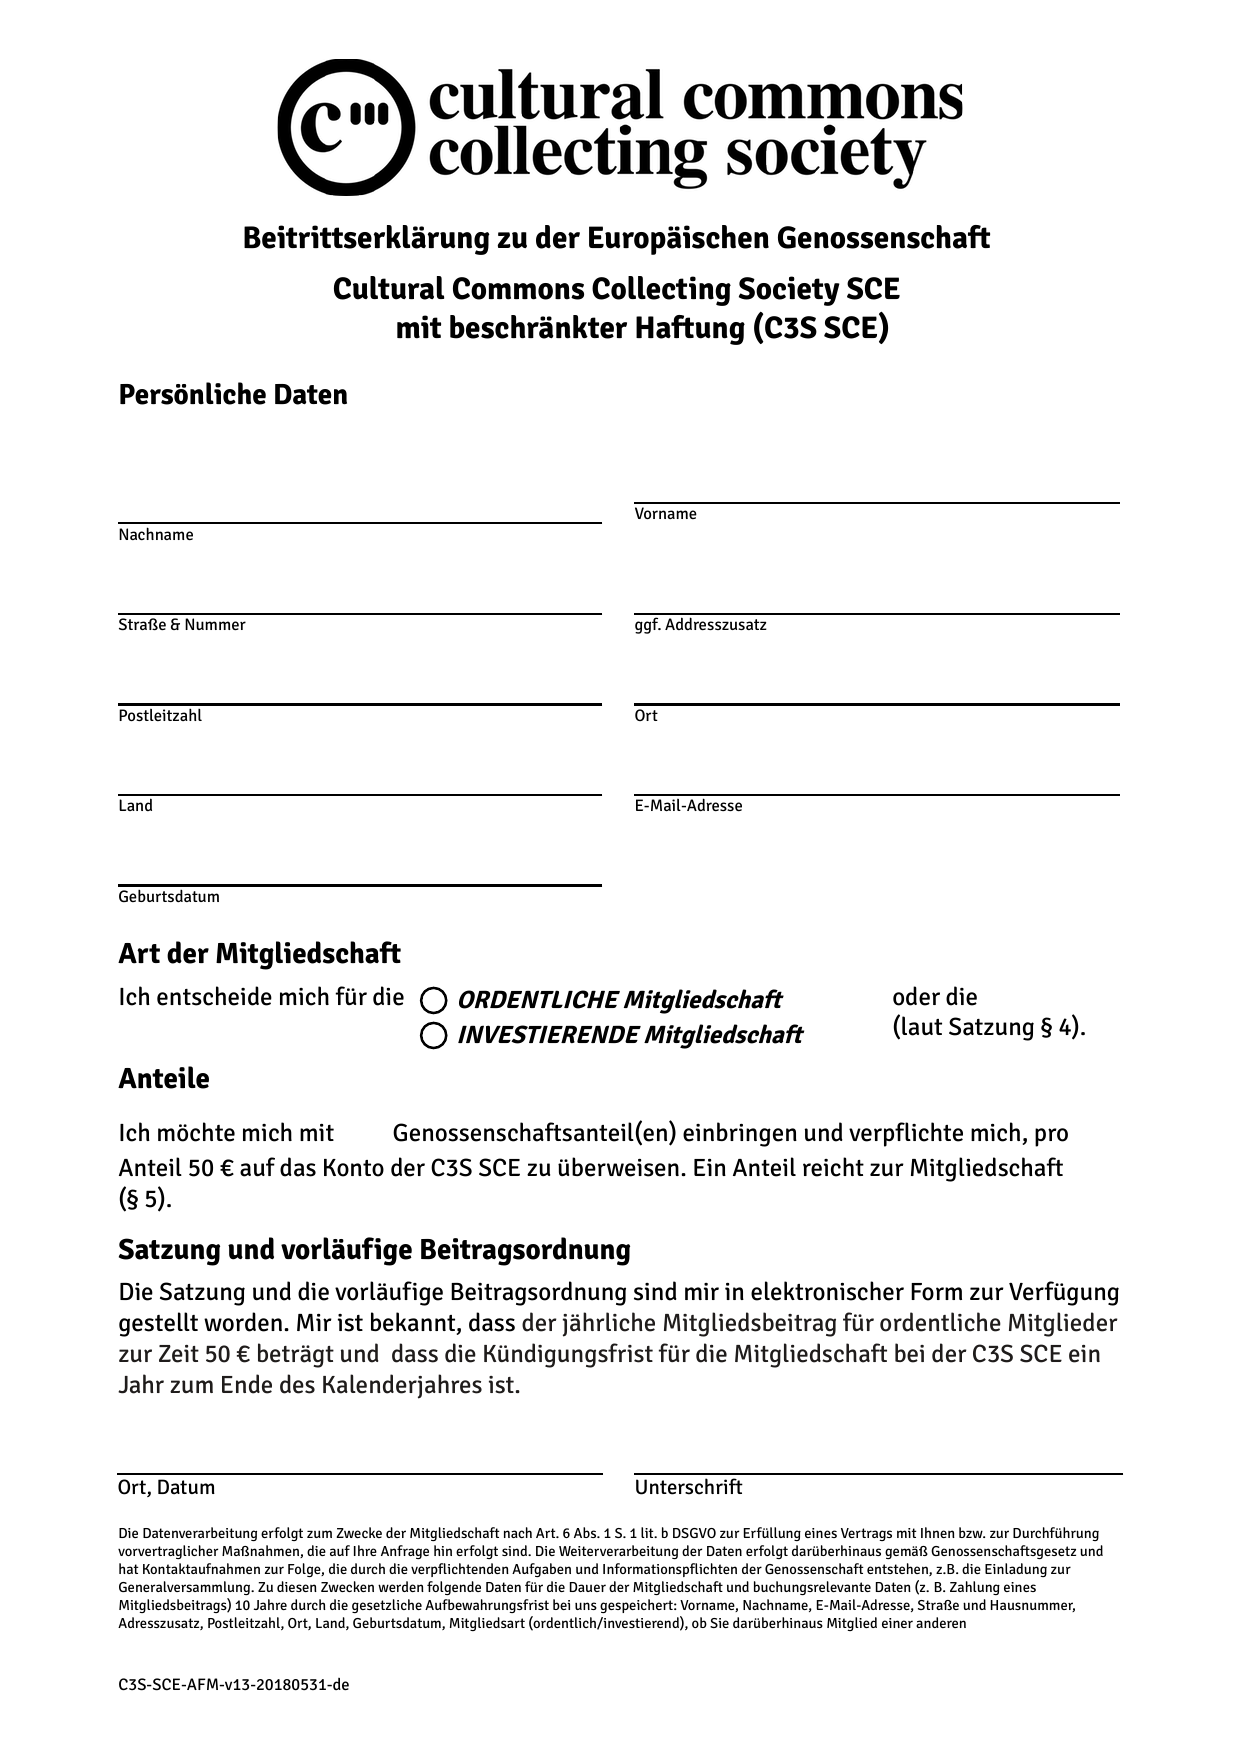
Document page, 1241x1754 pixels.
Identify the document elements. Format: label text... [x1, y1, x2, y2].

table_header [603, 434, 634, 545]
subtitle Cultural Commons Collecting Society SCE mit beschränkter Haftung (C3S SCE) [118, 270, 1122, 347]
table_header Vorname [634, 504, 1120, 545]
text Die Datenverarbeitung erfolgt zum Zwecke der Mitgliedschaft nach Art. 6 Abs. 1 S. 1 lit. b DSGVO zur Erfüllung eines Vertrags mit Ihnen bzw. zur Durchführung vorvertraglicher Maßnahmen, die auf Ihre Anfrage hin erfolgt sind. Die Weiterverarbeitung der Daten erfolgt darüberhinaus gemäß Genossenschaftsgesetz und hat Kontaktaufnahmen zur Folge, die durch die verpflichtenden Aufgaben und Informationspflichten der Genossenschaft entstehen, z.B. die Einladung zur Generalversammlung. Zu diesen Zwecken werden folgende Daten für die Dauer der Mitgliedschaft und buchungsrelevante Daten (z. B. Zahlung eines Mitgliedsbeitrags) 10 Jahre durch die gesetzliche Aufbewahrungsfrist bei uns gespeichert: Vorname, Nachname, E-Mail-Adresse, Straße und Hausnummer, Adresszusatz, Postleitzahl, Ort, Land, Geburtsdatum, Mitgliedsart (ordentlich/investierend), ob Sie darüberhinaus Mitglied einer anderen [118, 1524, 1122, 1632]
text Die Satzung und die vorläufige Beitragsordnung sind mir in elektronischer Form zur Verfügung gestellt worden. Mir ist bekannt, dass der jährliche Mitgliedsbeitrag für ordentliche Mitglieder zur Zeit 50 € beträgt und dass die Kündigungsfrist für die Mitgliedschaft bei der C3S SCE ein Jahr zum Ende des Kalenderjahres ist. [118, 1277, 1122, 1400]
table_cell ggf. Addresszusatz [634, 615, 1120, 636]
table_header Ort, Datum [117, 1475, 603, 1501]
table_header [603, 1413, 634, 1501]
text Ich möchte mich mit Genossenschaftsanteil(en) einbringen und verpflichte mich, pro Anteil 50 € auf das Konto der C3S SCE zu überweisen. Ein Anteil reicht zur Mitgliedschaft (§ 5). [118, 1106, 1122, 1214]
subtitle Satzung und vorläufige Beitragsordnung [118, 1232, 1122, 1268]
table_cell [118, 636, 602, 703]
table_cell Ort [634, 706, 1120, 726]
table_header [634, 434, 1120, 502]
table_header [118, 434, 602, 522]
table_cell [603, 636, 634, 726]
table_cell [118, 817, 602, 884]
picture [277, 59, 963, 196]
table_cell [634, 545, 1120, 613]
table_cell Postleitzahl [118, 706, 602, 726]
text Ich entscheide mich für die oder die [118, 981, 1122, 1012]
text (laut Satzung § 4). [118, 1012, 1122, 1043]
subtitle Beitrittserklärung zu der Europäischen Genossenschaft [118, 219, 1122, 258]
table_cell [603, 545, 634, 636]
table_cell Land [118, 796, 602, 817]
table_header Unterschrift [634, 1475, 1123, 1501]
table_header [117, 1413, 603, 1473]
subtitle Art der Mitgliedschaft [118, 937, 1122, 972]
table_cell Straße & Nummer [118, 615, 602, 636]
table_cell E-Mail-Adresse [634, 796, 1120, 817]
table_header Nachname [118, 524, 602, 545]
table_cell [118, 726, 602, 794]
table_cell [118, 545, 602, 613]
table_cell [634, 636, 1120, 703]
table_cell [603, 817, 634, 907]
table_cell [603, 726, 634, 817]
subtitle Persönliche Daten [118, 377, 1122, 413]
table_cell [634, 817, 1120, 907]
table_cell Geburtsdatum [118, 887, 602, 907]
table_header [634, 1413, 1123, 1473]
table_cell [634, 726, 1120, 794]
subtitle Anteile [118, 1061, 1122, 1097]
